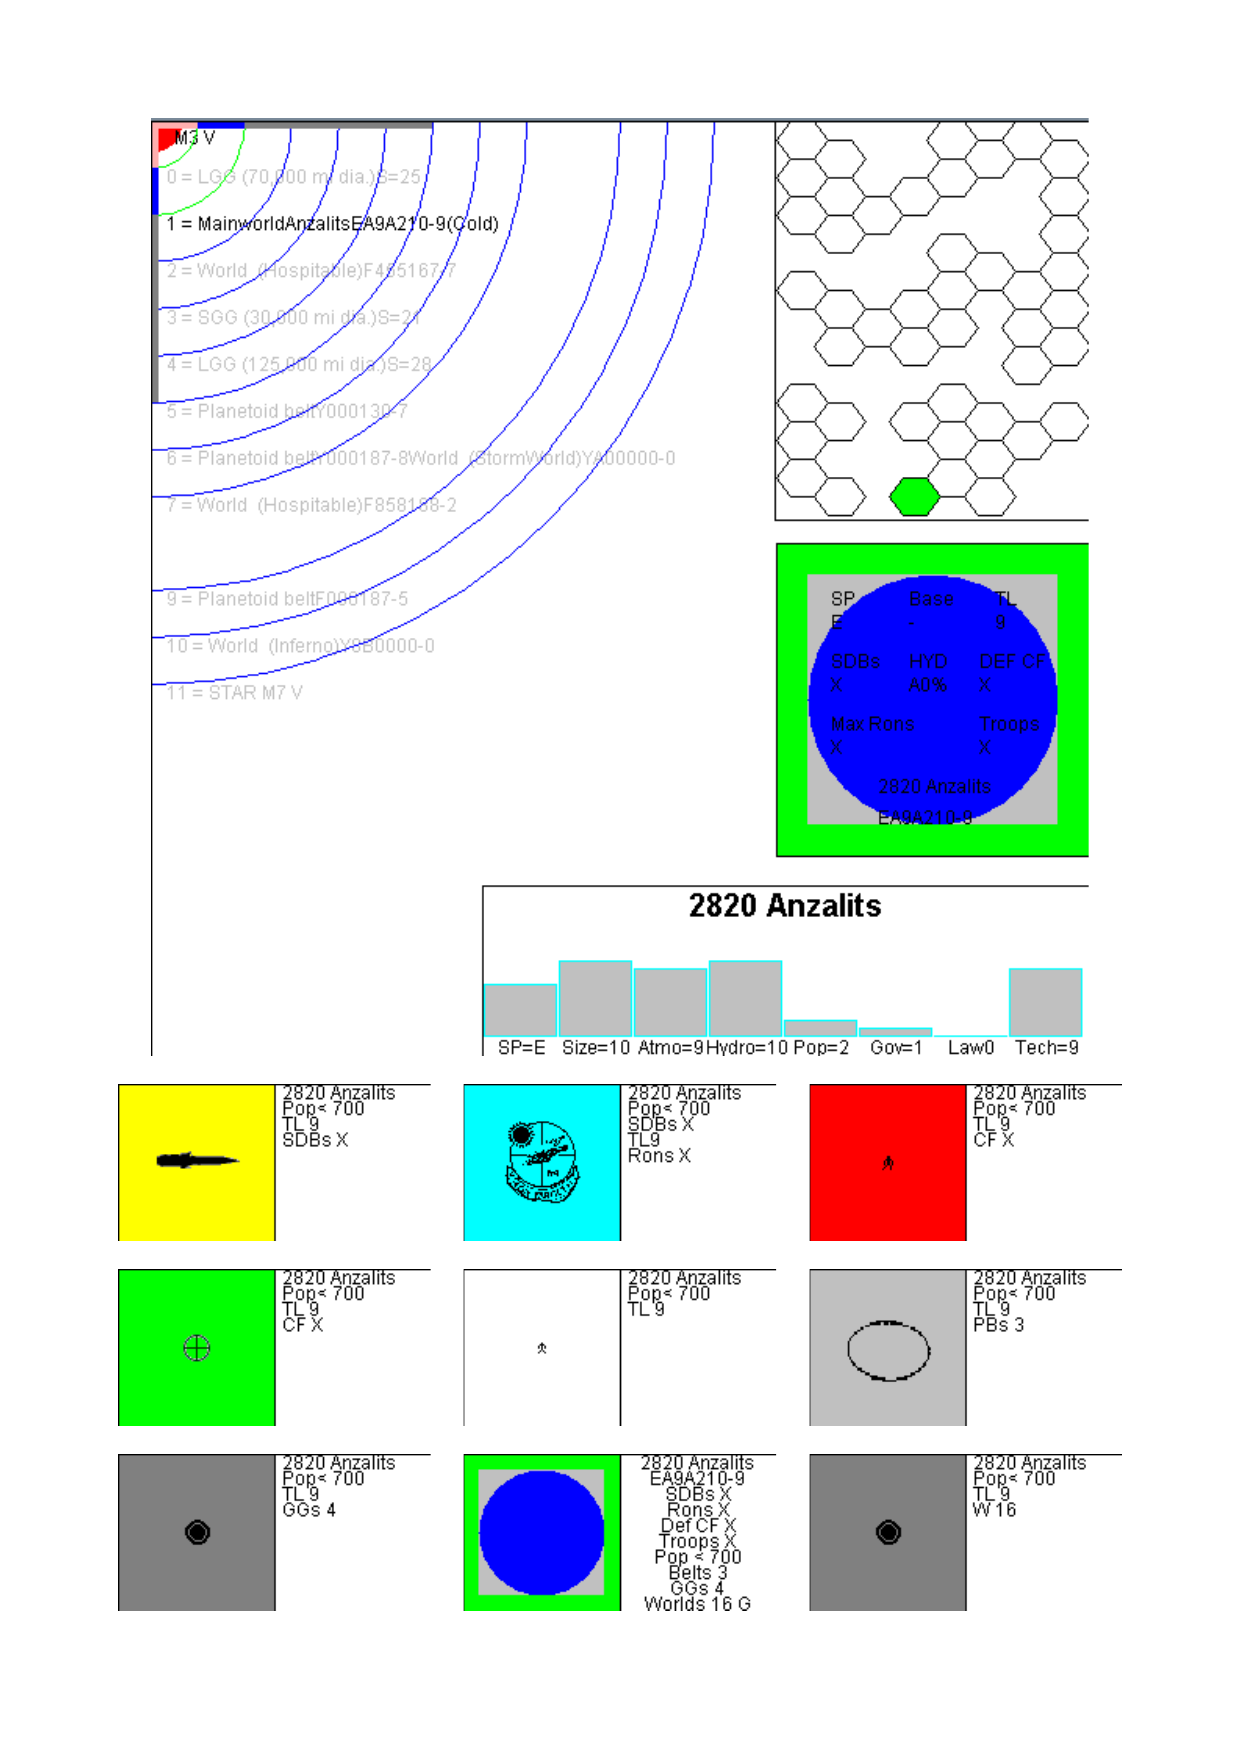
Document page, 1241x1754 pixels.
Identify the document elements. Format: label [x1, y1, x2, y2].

picture [118, 1454, 431, 1611]
picture [809, 1084, 1122, 1241]
picture [463, 1269, 777, 1426]
picture [151, 118, 1089, 1056]
picture [809, 1454, 1122, 1611]
picture [809, 1269, 1122, 1426]
picture [463, 1084, 777, 1241]
picture [118, 1269, 431, 1426]
picture [463, 1454, 777, 1611]
picture [118, 1084, 431, 1241]
